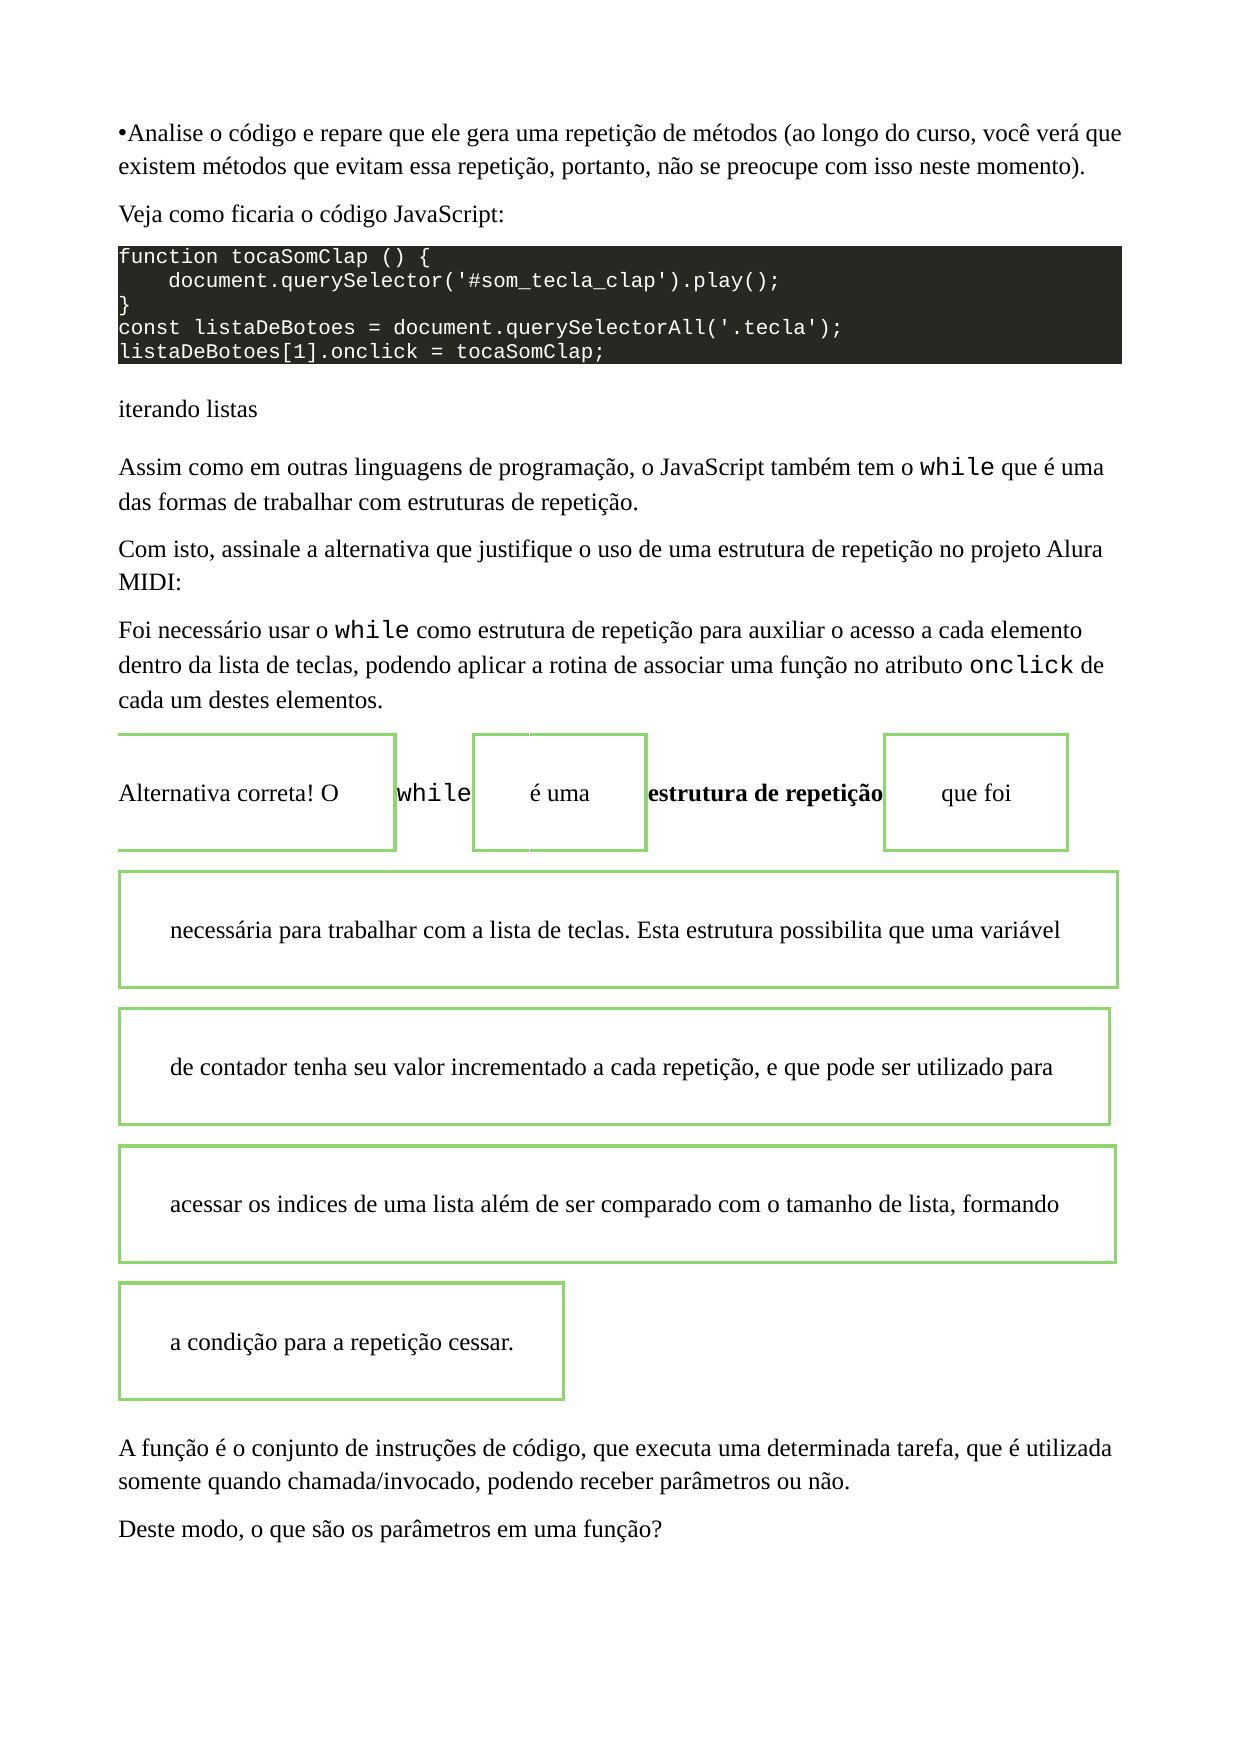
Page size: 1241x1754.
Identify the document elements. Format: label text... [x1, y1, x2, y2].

text Alternativa correta! O while é uma estrutura de repetição que foi necessária para trabalhar com a lista de teclas. Esta estrutura possibilita que uma variável de contador tenha seu valor incrementado a cada repetição, e que pode ser utilizado para acessar os indices de uma lista além de ser comparado com o tamanho de lista, formando a condição para a repetição cessar. [118, 733, 1122, 1401]
text } [118, 294, 1122, 317]
text Com isto, assinale a alternativa que justifique o uso de uma estrutura de repetição no projeto Alura MIDI: [118, 534, 1122, 596]
list Analise o código e repare que ele gera uma repetição de métodos (ao longo do curso, você verá que existem métodos que evitam essa repetição, portanto, não se preocupe com isso neste momento). [118, 118, 1122, 180]
text function tocaSomClap () { [118, 246, 1122, 270]
text Foi necessário usar o while como estrutura de repetição para auxiliar o acesso a cada elemento dentro da lista de teclas, podendo aplicar a rotina de associar uma função no atributo onclick de cada um destes elementos. [118, 615, 1122, 714]
text listaDeBotoes[1].onclick = tocaSomClap; [118, 341, 1122, 364]
text A função é o conjunto de instruções de código, que executa uma determinada tarefa, que é utilizada somente quando chamada/invocado, podendo receber parâmetros ou não. [118, 1433, 1122, 1495]
text Veja como ficaria o código JavaScript: [118, 199, 1122, 227]
text Assim como em outras linguagens de programação, o JavaScript também tem o while que é uma das formas de trabalhar com estruturas de repetição. [118, 452, 1122, 515]
text iterando listas [118, 394, 1122, 423]
text Deste modo, o que são os parâmetros em uma função? [118, 1514, 1122, 1543]
text const listaDeBotoes = document.querySelectorAll('.tecla'); [118, 317, 1122, 341]
text document.querySelector('#som_tecla_clap').play(); [118, 270, 1122, 294]
